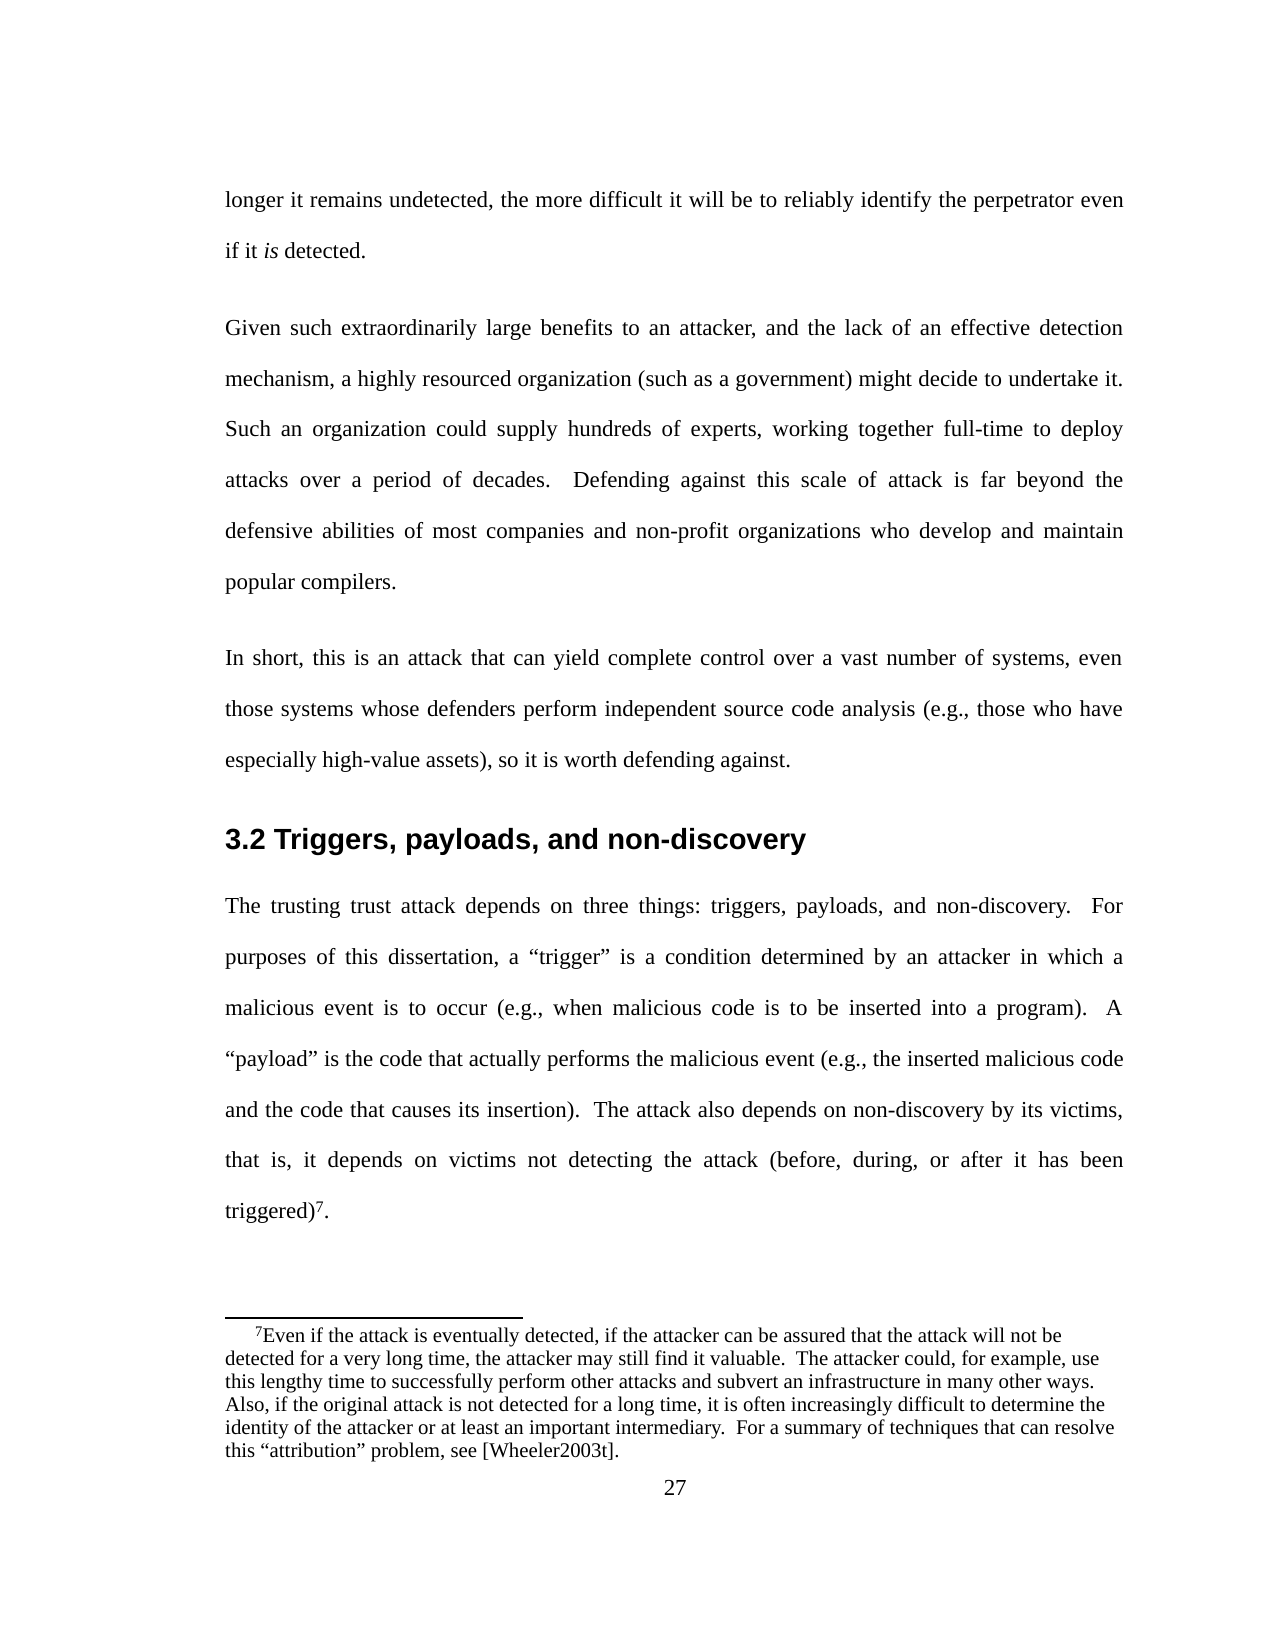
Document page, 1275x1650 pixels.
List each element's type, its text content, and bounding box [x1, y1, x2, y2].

text Even if the attack is eventually detected, if the attacker can be assured that the attack will not be detected for a very long time, the attacker may still find it valuable. The attacker could, for example, use this lengthy time to successfully perform other attacks and subvert an infrastructure in many other ways. Also, if the original attack is not detected for a long time, it is often increasingly difficult to determine the identity of the attacker or at least an important intermediary. For a summary of techniques that can resolve this “attribution” problem, see [Wheeler2003t]. [225, 1324, 1125, 1462]
text In short, this is an attack that can yield complete control over a vast number of systems, even those systems whose defenders perform independent source code analysis (e.g., those who have especially high-value assets), so it is worth defending against. [225, 645, 1125, 772]
text The trusting trust attack depends on three things: triggers, payloads, and non-discovery. For purposes of this dissertation, a “trigger” is a condition determined by an attacker in which a malicious event is to occur (e.g., when malicious code is to be inserted into a program). A “payload” is the code that actually performs the malicious event (e.g., the inserted malicious code and the code that causes its insertion). The attack also depends on non-discovery by its victims, that is, it depends on victims not detecting the attack (before, during, or after it has been triggered). [225, 893, 1125, 1224]
text Given such extraordinarily large benefits to an attacker, and the lack of an effective detection mechanism, a highly resourced organization (such as a government) might decide to undertake it. Such an organization could supply hundreds of experts, working together full-time to deploy attacks over a period of decades. Defending against this scale of attack is far beyond the defensive abilities of most companies and non-profit organizations who develop and maintain popular compilers. [225, 315, 1125, 594]
subtitle Triggers, payloads, and non-discovery [225, 823, 1125, 855]
text longer it remains undetected, the more difficult it will be to reliably identify the perpetrator even if it is detected. [225, 187, 1125, 264]
